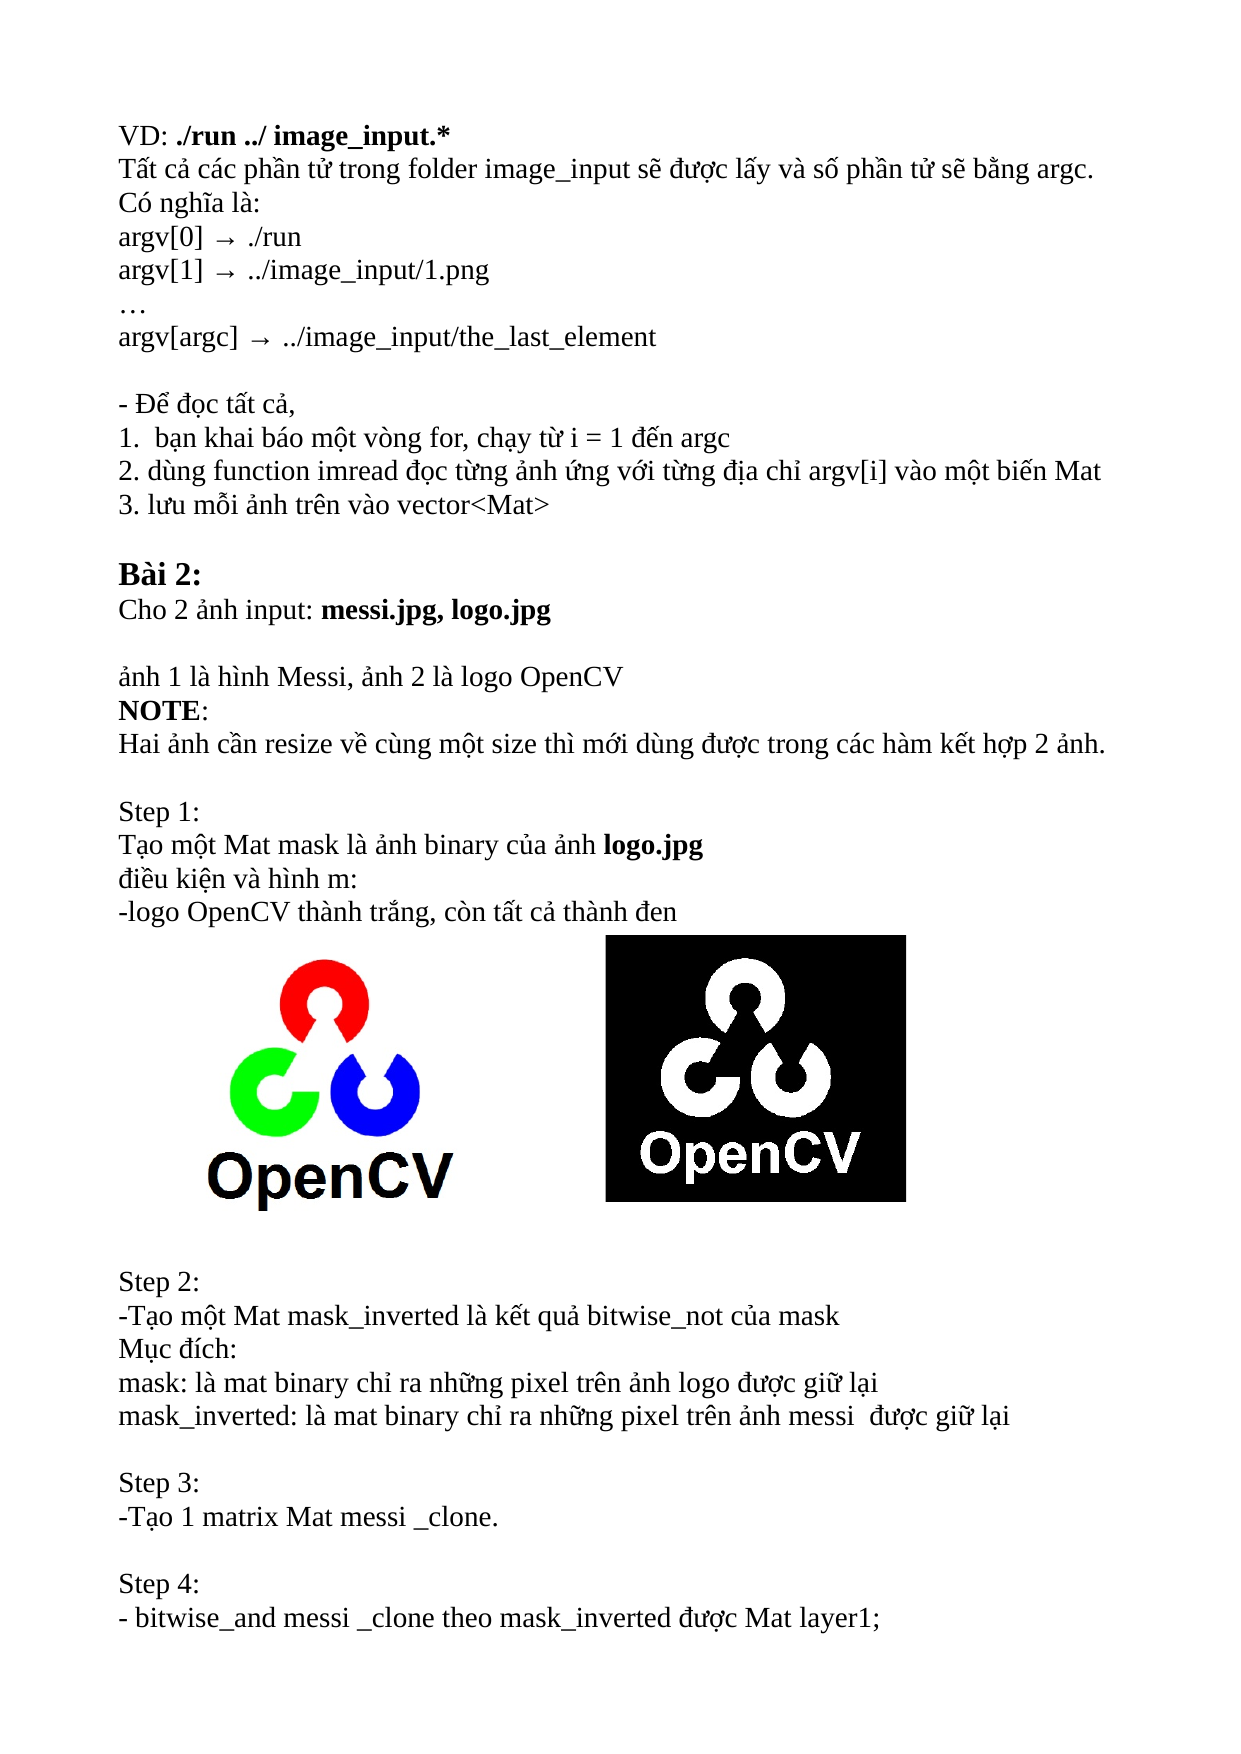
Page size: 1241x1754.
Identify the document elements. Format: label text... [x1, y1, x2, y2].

text argv[0] → ./run [118, 219, 1122, 252]
text Mục đích: mask: là mat binary chỉ ra những pixel trên ảnh logo được giữ lại [118, 1331, 1122, 1398]
text Tạo một Mat mask là ảnh binary của ảnh logo.jpg [118, 827, 1122, 861]
text Step 4: [118, 1566, 1122, 1600]
text -Tạo một Mat mask_inverted là kết quả bitwise_not của mask [118, 1298, 1122, 1331]
text argv[1] → ../image_input/1.png [118, 252, 1122, 286]
text Step 2: [118, 1264, 1122, 1298]
text … [118, 286, 1122, 319]
picture [168, 934, 504, 1231]
text argv[argc] → ../image_input/the_last_element [118, 319, 1122, 353]
text 2. dùng function imread đọc từng ảnh ứng với từng địa chỉ argv[i] vào một biến Mat [118, 453, 1122, 487]
text Hai ảnh cần resize về cùng một size thì mới dùng được trong các hàm kết hợp 2 ảnh. [118, 727, 1122, 760]
text mask_inverted: là mat binary chỉ ra những pixel trên ảnh messi được giữ lại [118, 1398, 1122, 1432]
text -logo OpenCV thành trắng, còn tất cả thành đen [118, 894, 1122, 928]
text điều kiện và hình m: [118, 861, 1122, 894]
text - bitwise_and messi _clone theo mask_inverted được Mat layer1; [118, 1600, 1122, 1633]
text 3. lưu mỗi ảnh trên vào vector<Mat> [118, 487, 1122, 521]
text Step 3: [118, 1466, 1122, 1499]
text -Tạo 1 matrix Mat messi _clone. [118, 1499, 1122, 1533]
text ảnh 1 là hình Messi, ảnh 2 là logo OpenCV [118, 659, 1122, 693]
text Bài 2: [118, 554, 1122, 592]
text NOTE: [118, 693, 1122, 727]
text Cho 2 ảnh input: messi.jpg, logo.jpg [118, 592, 1122, 626]
text - Để đọc tất cả, [118, 386, 1122, 420]
text VD: ./run ../ image_input.* Tất cả các phần tử trong folder image_input sẽ được lấy và số phần tử sẽ bằng argc. Có nghĩa là: [118, 118, 1122, 219]
text 1. bạn khai báo một vòng for, chạy từ i = 1 đến argc [118, 420, 1122, 453]
text Step 1: [118, 794, 1122, 827]
picture [605, 935, 907, 1202]
